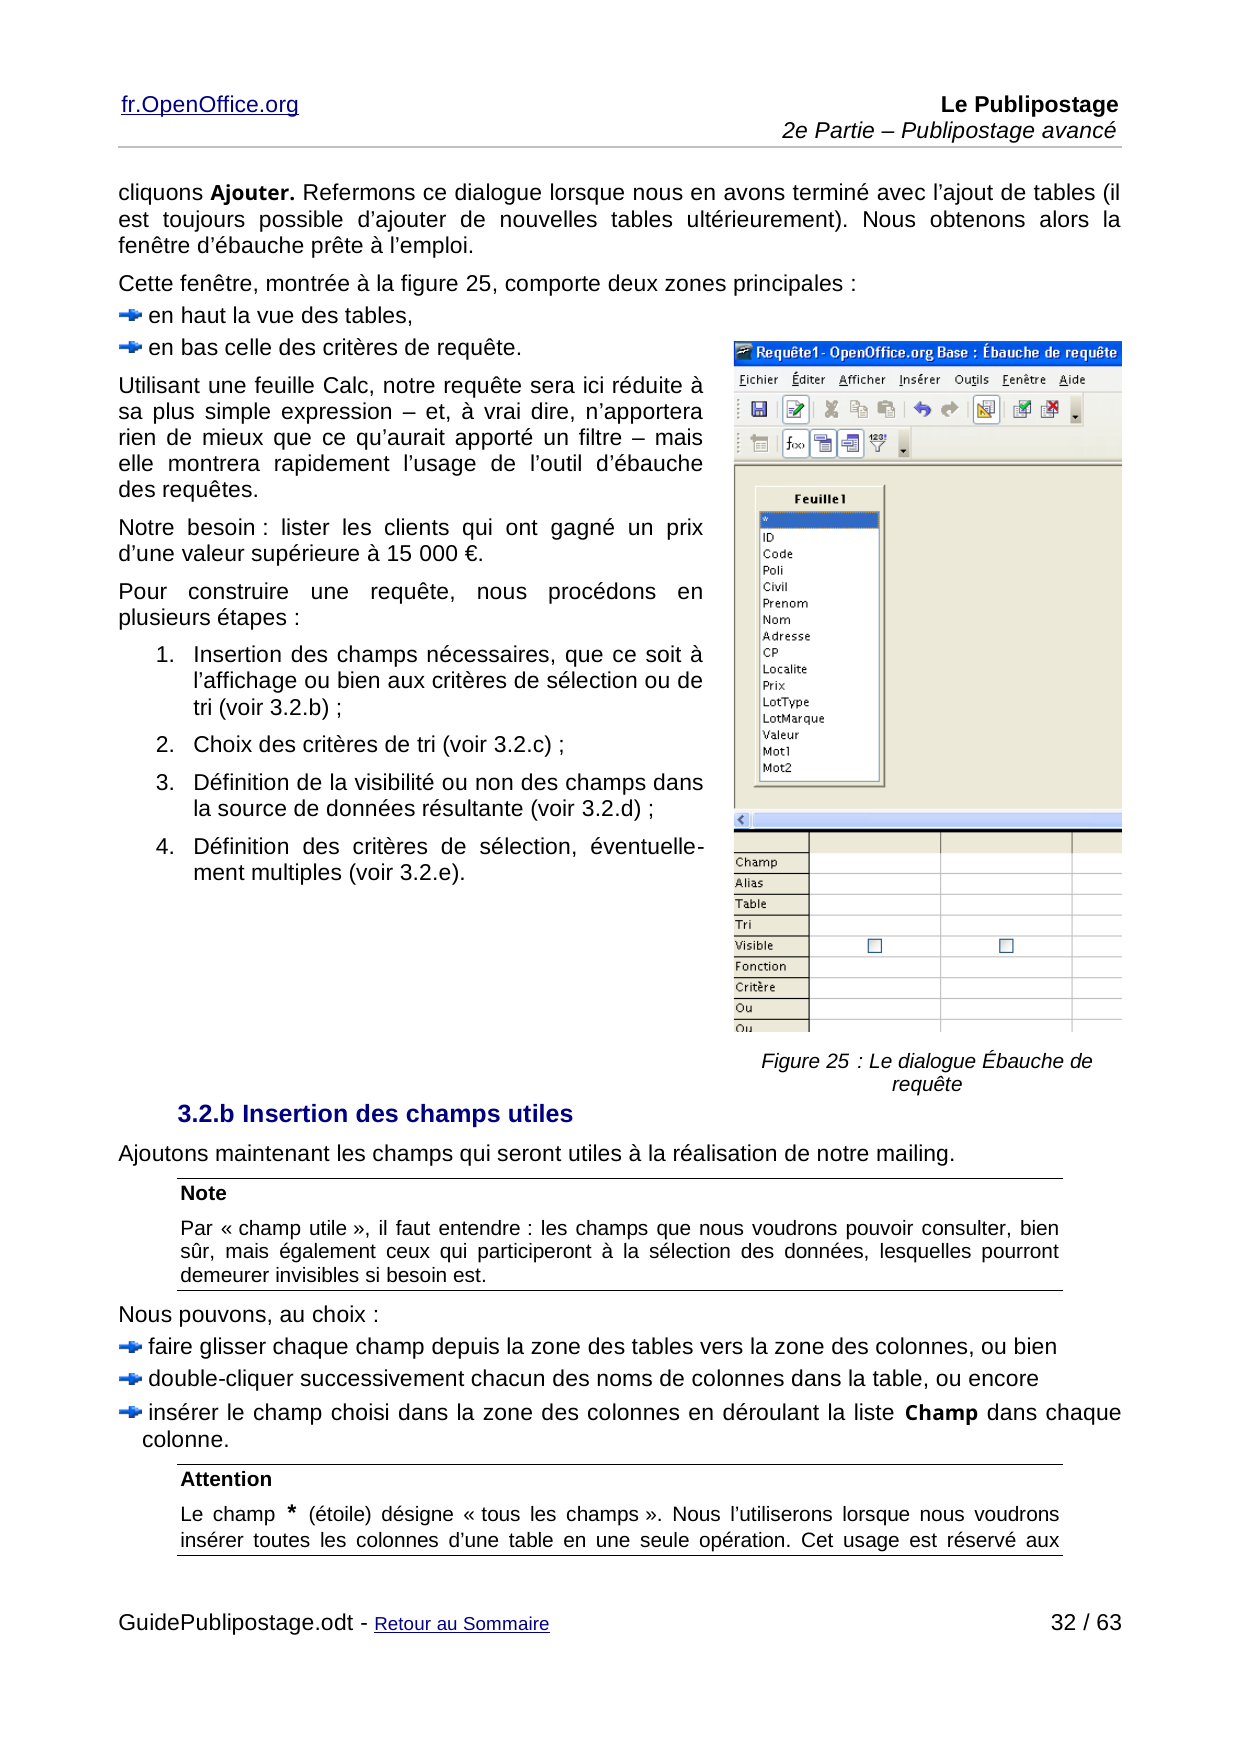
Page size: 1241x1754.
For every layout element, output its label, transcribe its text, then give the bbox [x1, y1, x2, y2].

text Le champ * (étoile) désigne « tous les champs ». Nous l’utiliserons lorsque nous voudrons insérer toutes les colonnes d’une table en une seule opération. Cet usage est réservé aux [177, 1499, 1063, 1555]
text Par « champ utile », il faut entendre : les champs que nous voudrons pouvoir consulter, bien sûr, mais également ceux qui participeront à la sélection des données, lesquelles pourront demeurer invisibles si besoin est. [177, 1213, 1063, 1290]
text cliquons Ajouter. Refermons ce dialogue lorsque nous en avons terminé avec l’ajout de tables (il est toujours possible d’ajouter de nouvelles tables ultérieurement). Nous obtenons alors la fenêtre d’ébauche prête à l’emploi. [118, 178, 1122, 259]
text Ajoutons maintenant les champs qui seront utiles à la réalisation de notre mailing. [118, 1140, 1122, 1166]
picture [119, 1373, 142, 1385]
text Utilisant une feuille Calc, notre requête sera ici réduite à sa plus simple expression – et, à vrai dire, n’apportera rien de mieux que ce qu’aurait apporté un filtre – mais elle montrera rapidement l’usage de l’outil d’ébauche des requêtes. [118, 372, 733, 502]
list Définition des critères de sélection, éventuelle­ment multiples (voir 3.2.e). [156, 833, 733, 886]
subtitle Insertion des champs utiles [177, 1099, 1122, 1128]
text Attention [177, 1465, 1063, 1491]
picture [119, 1341, 142, 1353]
text Notre besoin : lister les clients qui ont gagné un prix d’une valeur supérieure à 15 000 €. [118, 514, 733, 566]
text Pour construire une requête, nous procédons en plusieurs étapes : [118, 578, 733, 630]
list en bas celle des critères de requête. [118, 334, 1122, 360]
text Nous pouvons, au choix : [118, 1302, 1122, 1328]
list Choix des critères de tri (voir 3.2.c) ; [156, 732, 733, 758]
text Note [177, 1179, 1063, 1204]
picture [119, 309, 142, 321]
picture [119, 341, 142, 353]
list Définition de la visibilité ou non des champs dans la source de données résultante (voir 3.2.d) ; [156, 769, 733, 822]
text Cette fenêtre, montrée à la figure 25, comporte deux zones principales : [118, 270, 1122, 296]
list Figure 25 : Le dialogue Ébauche de requête [734, 1032, 1122, 1096]
list en haut la vue des tables, [118, 302, 1122, 328]
list double-cliquer successivement chacun des noms de colonnes dans la table, ou encore [118, 1366, 1122, 1392]
list insérer le champ choisi dans la zone des colonnes en déroulant la liste Champ dans chaque colonne. [118, 1398, 1122, 1452]
list Insertion des champs nécessaires, que ce soit à l’affichage ou bien aux critères de sélection ou de tri (voir 3.2.b) ; [156, 642, 733, 720]
list faire glisser chaque champ depuis la zone des tables vers la zone des colonnes, ou bien [118, 1334, 1122, 1360]
picture [733, 341, 1122, 1032]
picture [119, 1406, 142, 1418]
